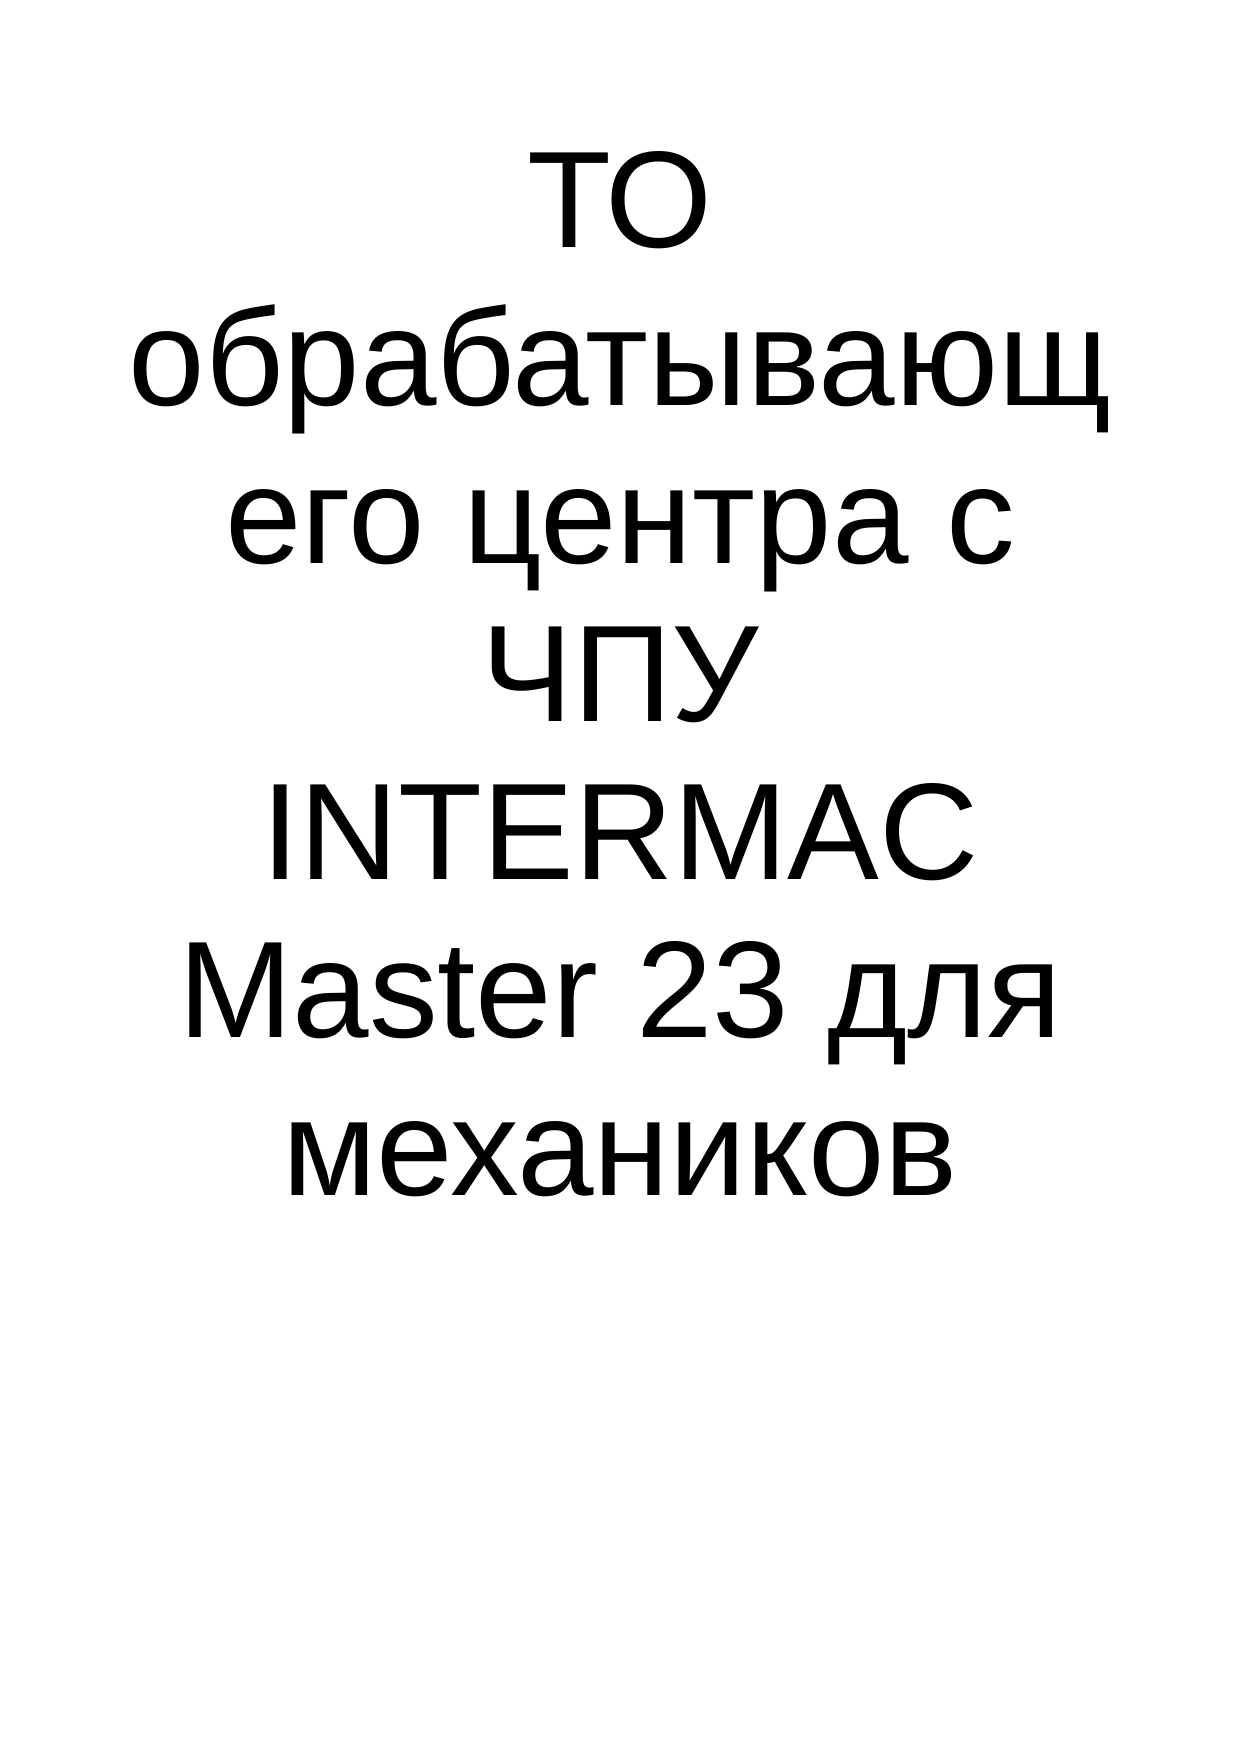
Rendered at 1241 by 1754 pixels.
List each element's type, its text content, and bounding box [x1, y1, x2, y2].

text ТО обрабатывающего центра с ЧПУ INTERMAC Master 23 для механиков [118, 118, 1122, 1225]
